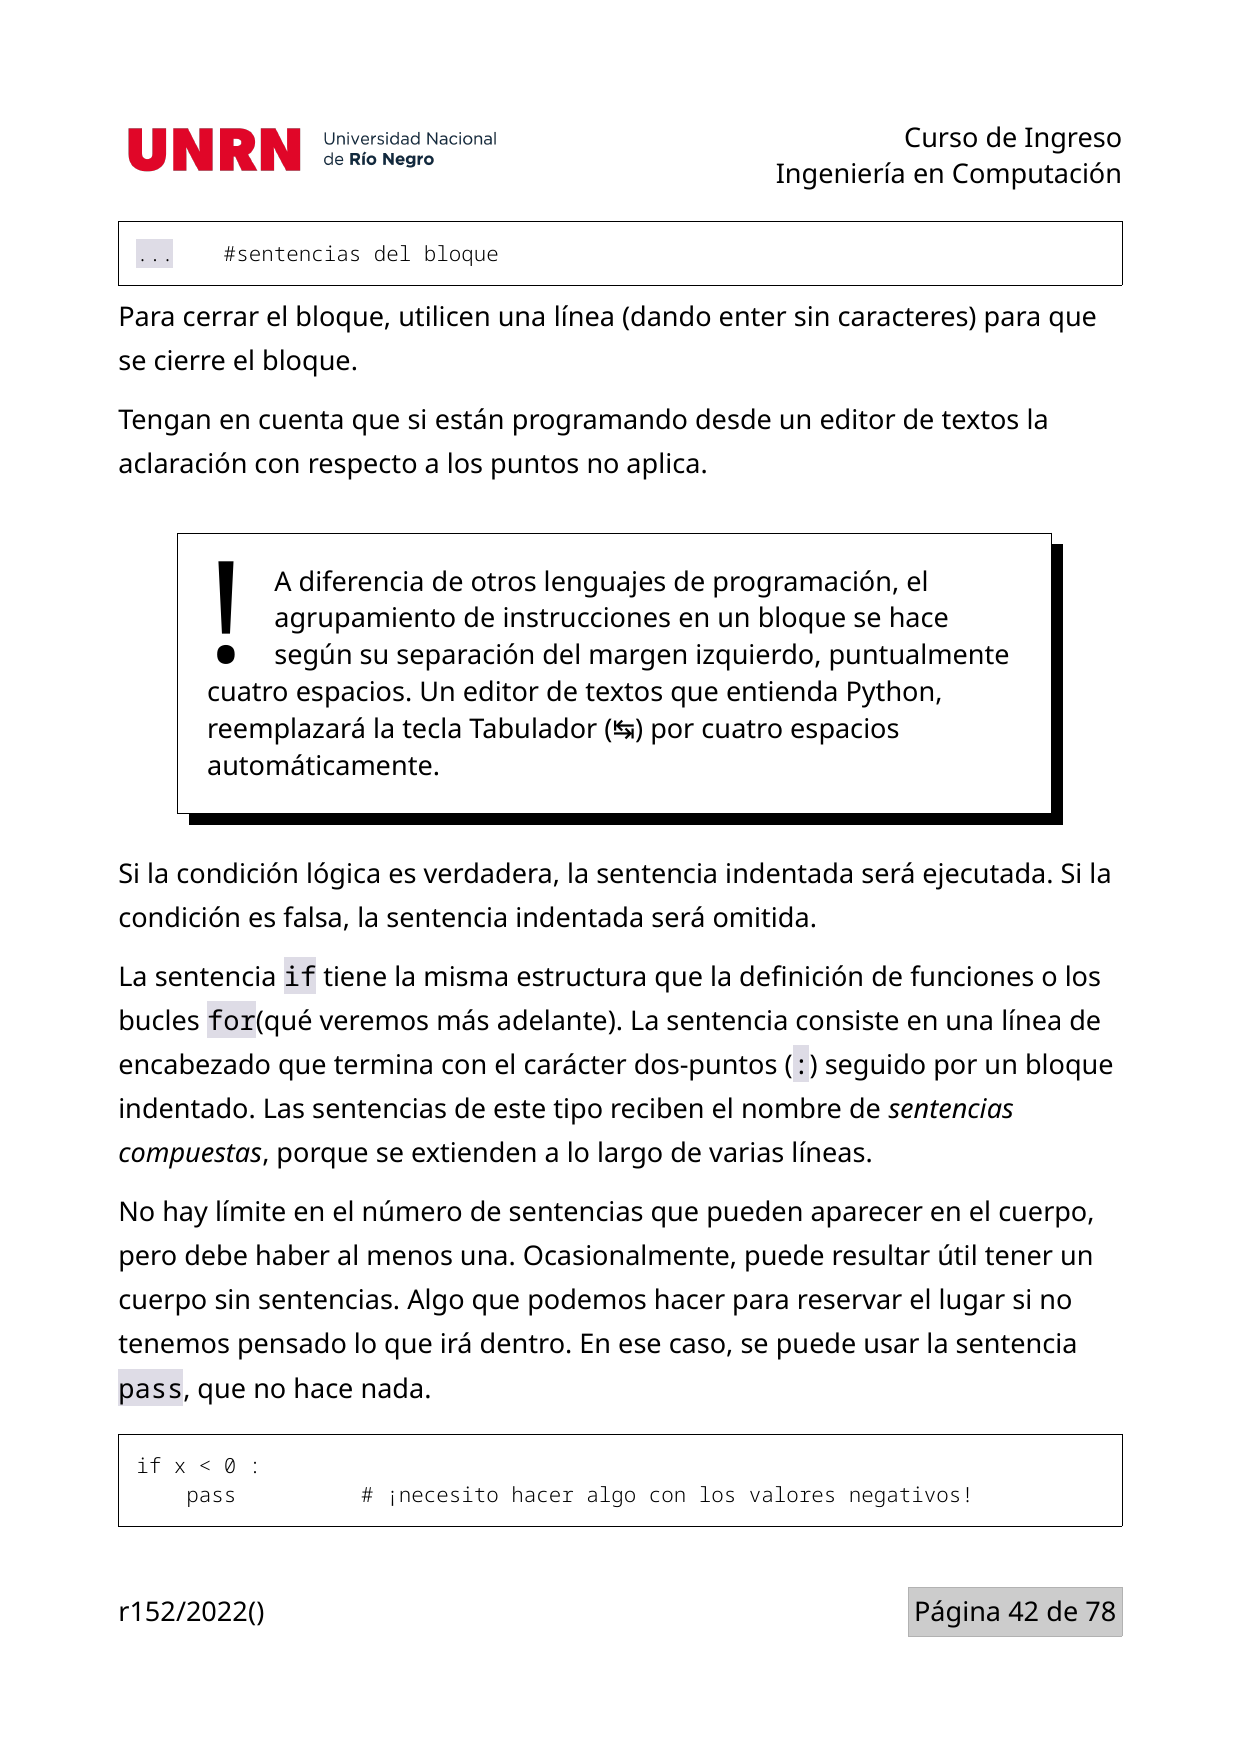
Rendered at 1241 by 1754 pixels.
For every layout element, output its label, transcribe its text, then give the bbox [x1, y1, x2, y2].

text !A diferencia de otros lenguajes de programación, el agrupamiento de instrucciones en un bloque se hace según su separación del margen izquierdo, puntualmente cuatro espacios. Un editor de textos que entienda Python, reemplazará la tecla Tabulador (↹) por cuatro espacios automáticamente. [178, 534, 1051, 813]
text Tengan en cuenta que si están programando desde un editor de textos la aclaración con respecto a los puntos no aplica. [118, 400, 1122, 481]
text pass # ¡necesito hacer algo con los valores negativos! [119, 1462, 1122, 1526]
picture [118, 118, 505, 180]
text if x < 0 : [119, 1435, 1122, 1462]
text Para cerrar el bloque, utilicen una línea (dando enter sin caracteres) para que se cierre el bloque. [118, 297, 1122, 378]
text No hay límite en el número de sentencias que pueden aparecer en el cuerpo, pero debe haber al menos una. Ocasionalmente, puede resultar útil tener un cuerpo sin sentencias. Algo que podemos hacer para reservar el lugar si no tenemos pensado lo que irá dentro. En ese caso, se puede usar la sentencia pass, que no hace nada. [118, 1192, 1122, 1406]
text Si la condición lógica es verdadera, la sentencia indentada será ejecutada. Si la condición es falsa, la sentencia indentada será omitida. [118, 854, 1122, 935]
text ... #sentencias del bloque [119, 222, 1122, 285]
text La sentencia if tiene la misma estructura que la definición de funciones o los bucles for(qué veremos más adelante). La sentencia consiste en una línea de encabezado que termina con el carácter dos-puntos (:) seguido por un bloque indentado. Las sentencias de este tipo reciben el nombre de sentencias compuestas, porque se extienden a lo largo de varias líneas. [118, 957, 1122, 1171]
